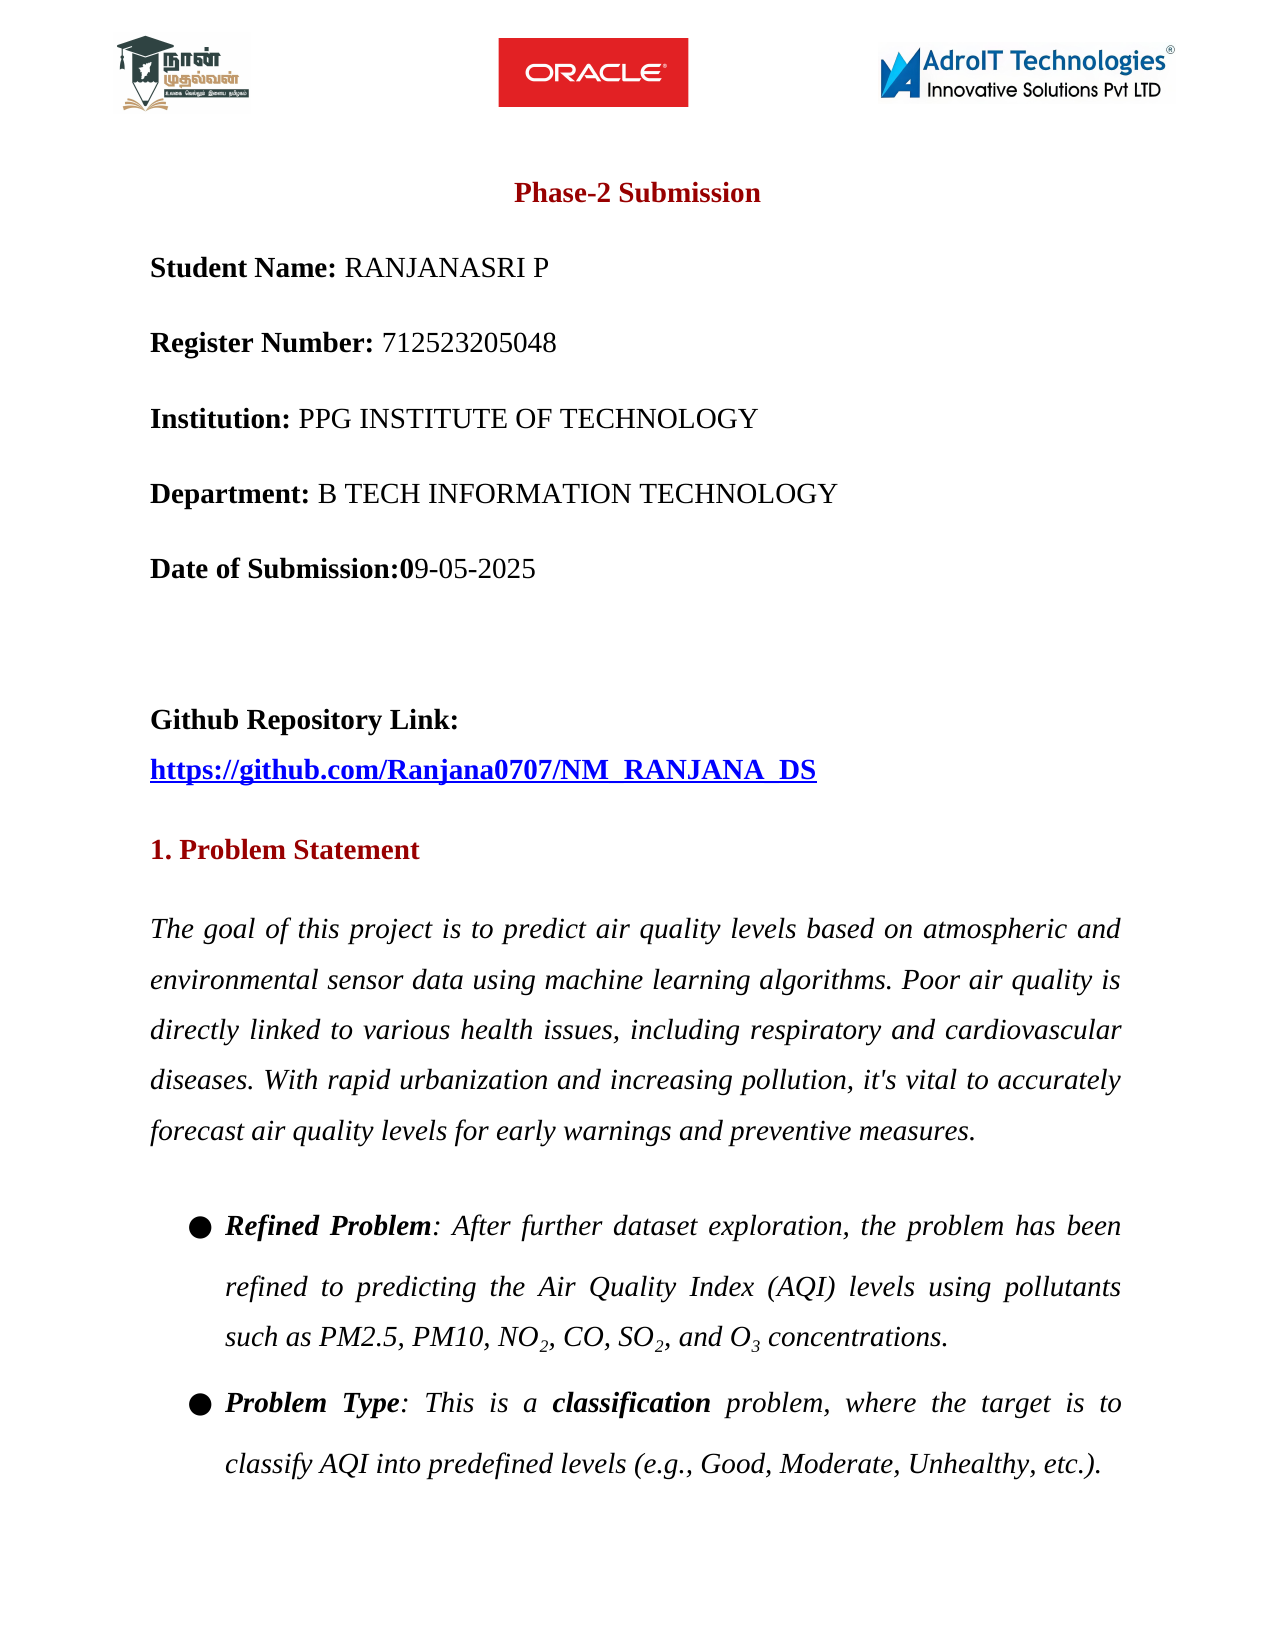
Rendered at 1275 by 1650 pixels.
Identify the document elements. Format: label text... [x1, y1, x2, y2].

list Problem Type: This is a classification problem, where the target is to classify AQI into predefined levels (e.g., Good, Moderate, Unhealthy, etc.). [187, 1369, 1125, 1479]
text Department: B TECH INFORMATION TECHNOLOGY [150, 476, 1125, 510]
subtitle 1. Problem Statement [150, 832, 1125, 866]
picture [498, 38, 689, 107]
list Refined Problem: After further dataset exploration, the problem has been refined to predicting the Air Quality Index (AQI) levels using pollutants such as PM2.5, PM10, NO₂, CO, SO₂, and O₃ concentrations. [187, 1192, 1125, 1353]
text Phase-2 Submission [150, 175, 1125, 208]
picture [112, 32, 251, 114]
text Institution: PPG INSTITUTE OF TECHNOLOGY [150, 401, 1125, 434]
text Github Repository Link: https://github.com/Ranjana0707/NM_RANJANA_DS [150, 702, 1125, 786]
text Register Number: 712523205048 [150, 326, 1125, 359]
text The goal of this project is to predict air quality levels based on atmospheric and environmental sensor data using machine learning algorithms. Poor air quality is directly linked to various health issues, including respiratory and cardiovascular diseases. With rapid urbanization and increasing pollution, it's vital to accurately forecast air quality levels for early warnings and preventive measures. [150, 911, 1125, 1146]
text Date of Submission:09-05-2025 [150, 552, 1125, 585]
text Student Name: RANJANASRI P [150, 250, 1125, 284]
picture [878, 42, 1177, 104]
